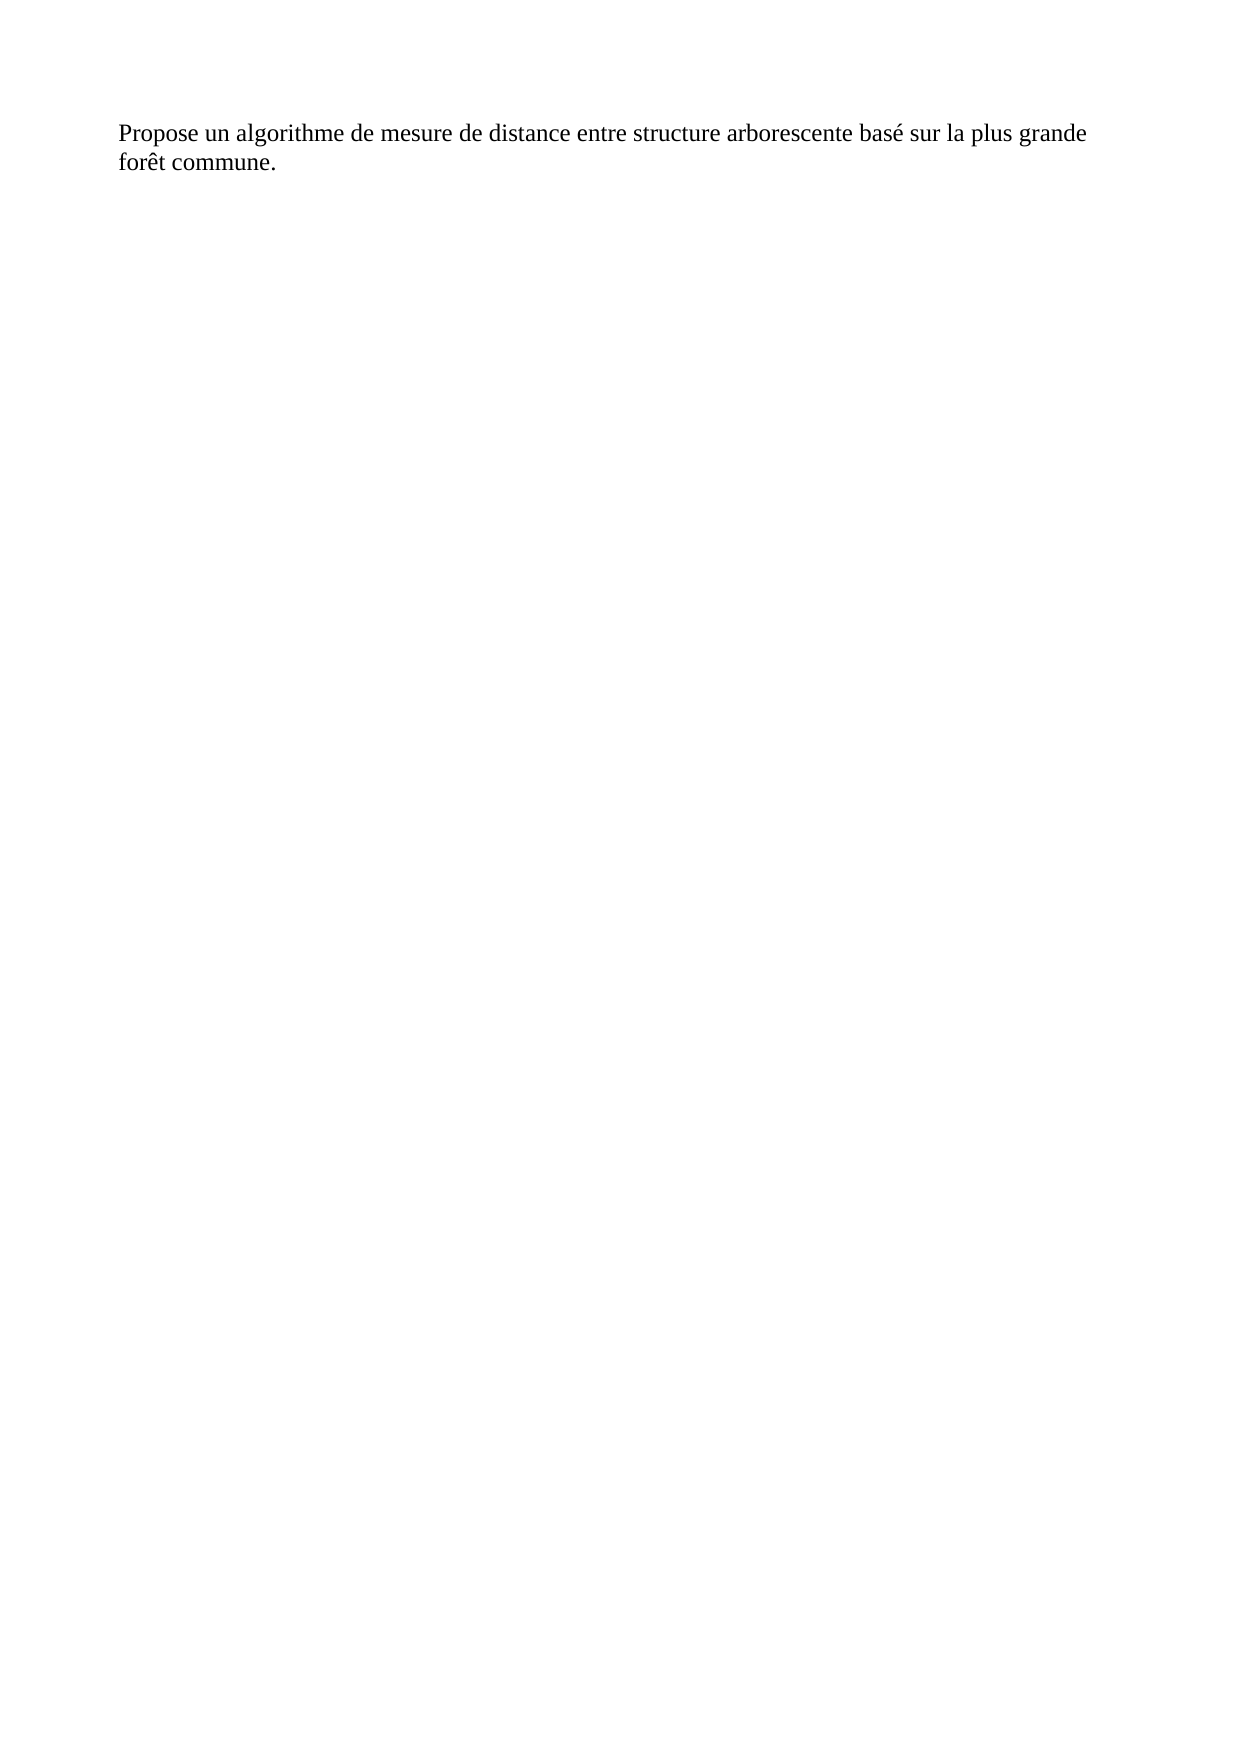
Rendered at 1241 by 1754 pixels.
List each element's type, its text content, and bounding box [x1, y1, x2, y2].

text Propose un algorithme de mesure de distance entre structure arborescente basé sur la plus grande forêt commune. [118, 118, 1122, 176]
